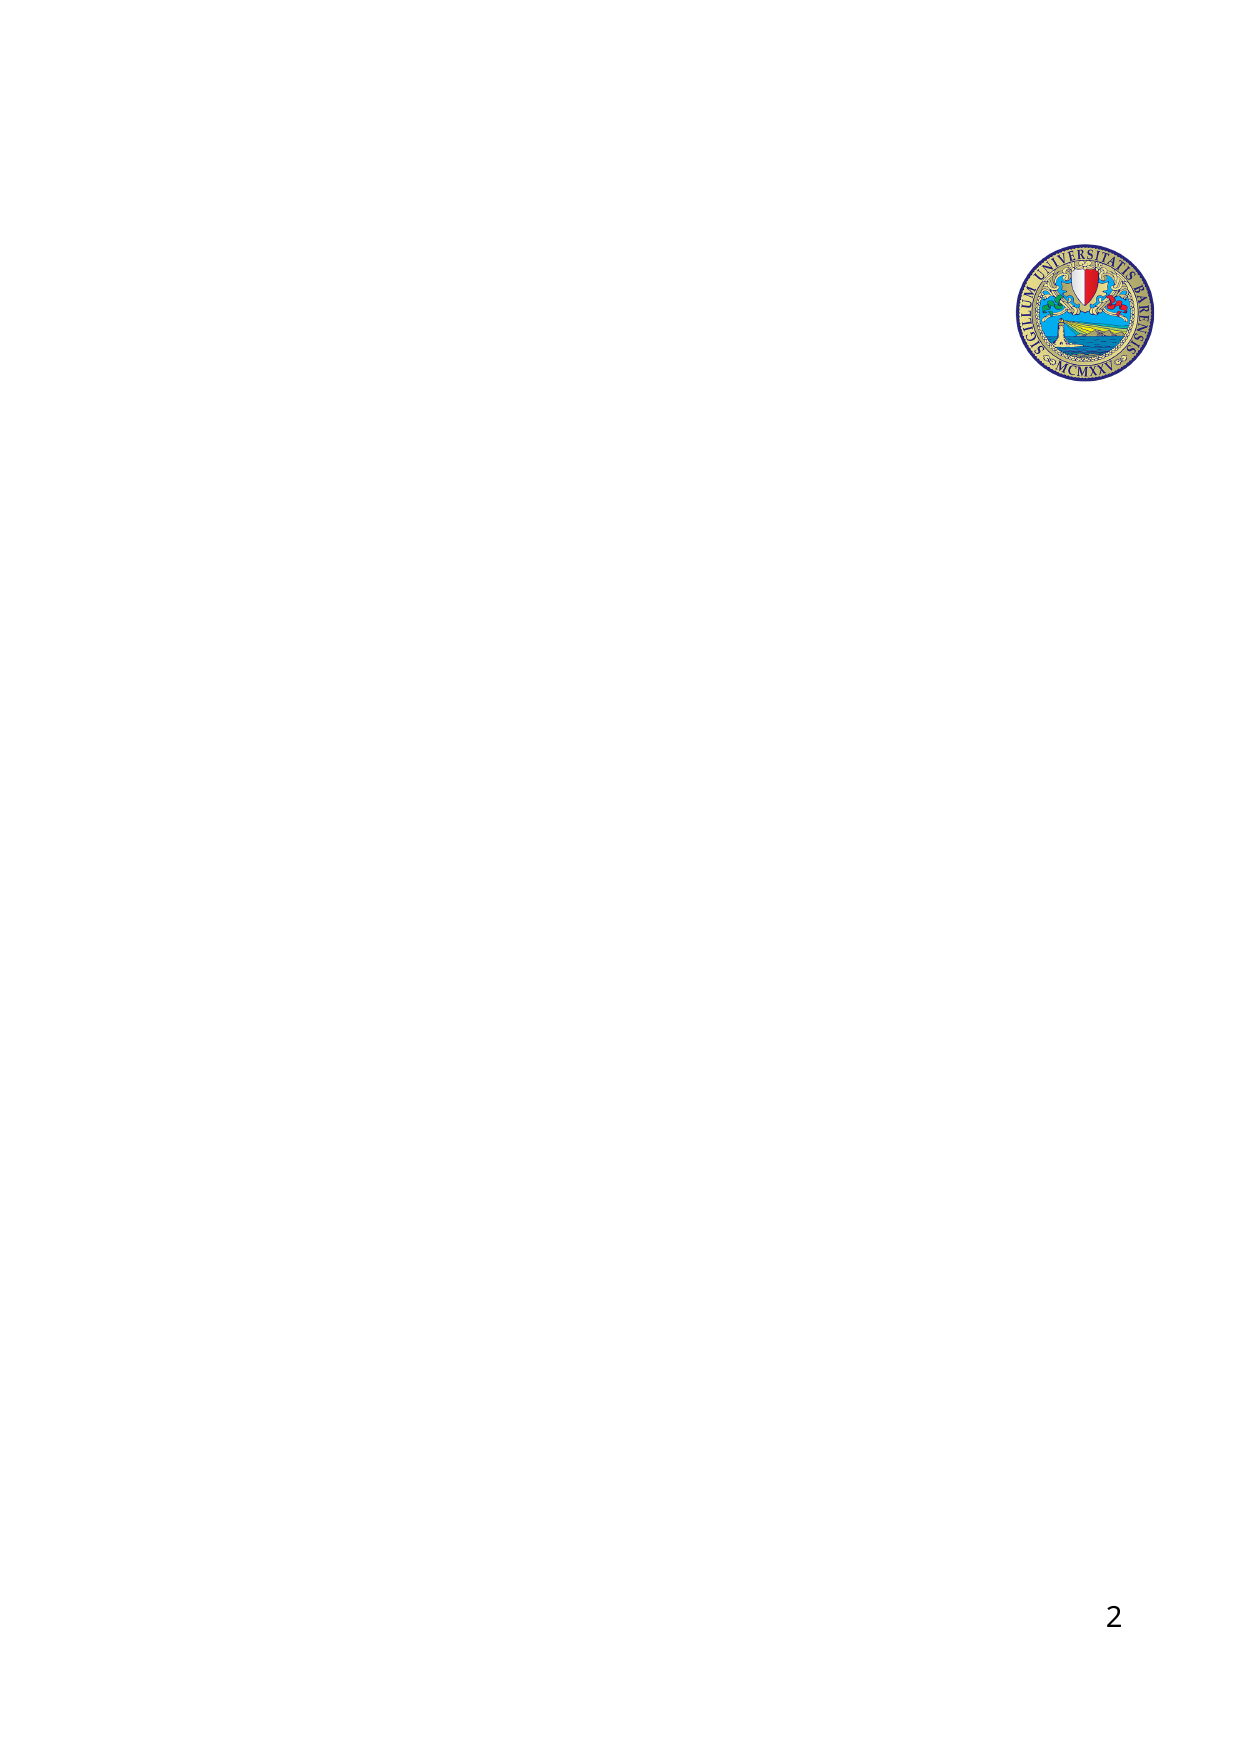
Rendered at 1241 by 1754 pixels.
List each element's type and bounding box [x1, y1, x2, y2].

picture [1013, 241, 1158, 386]
